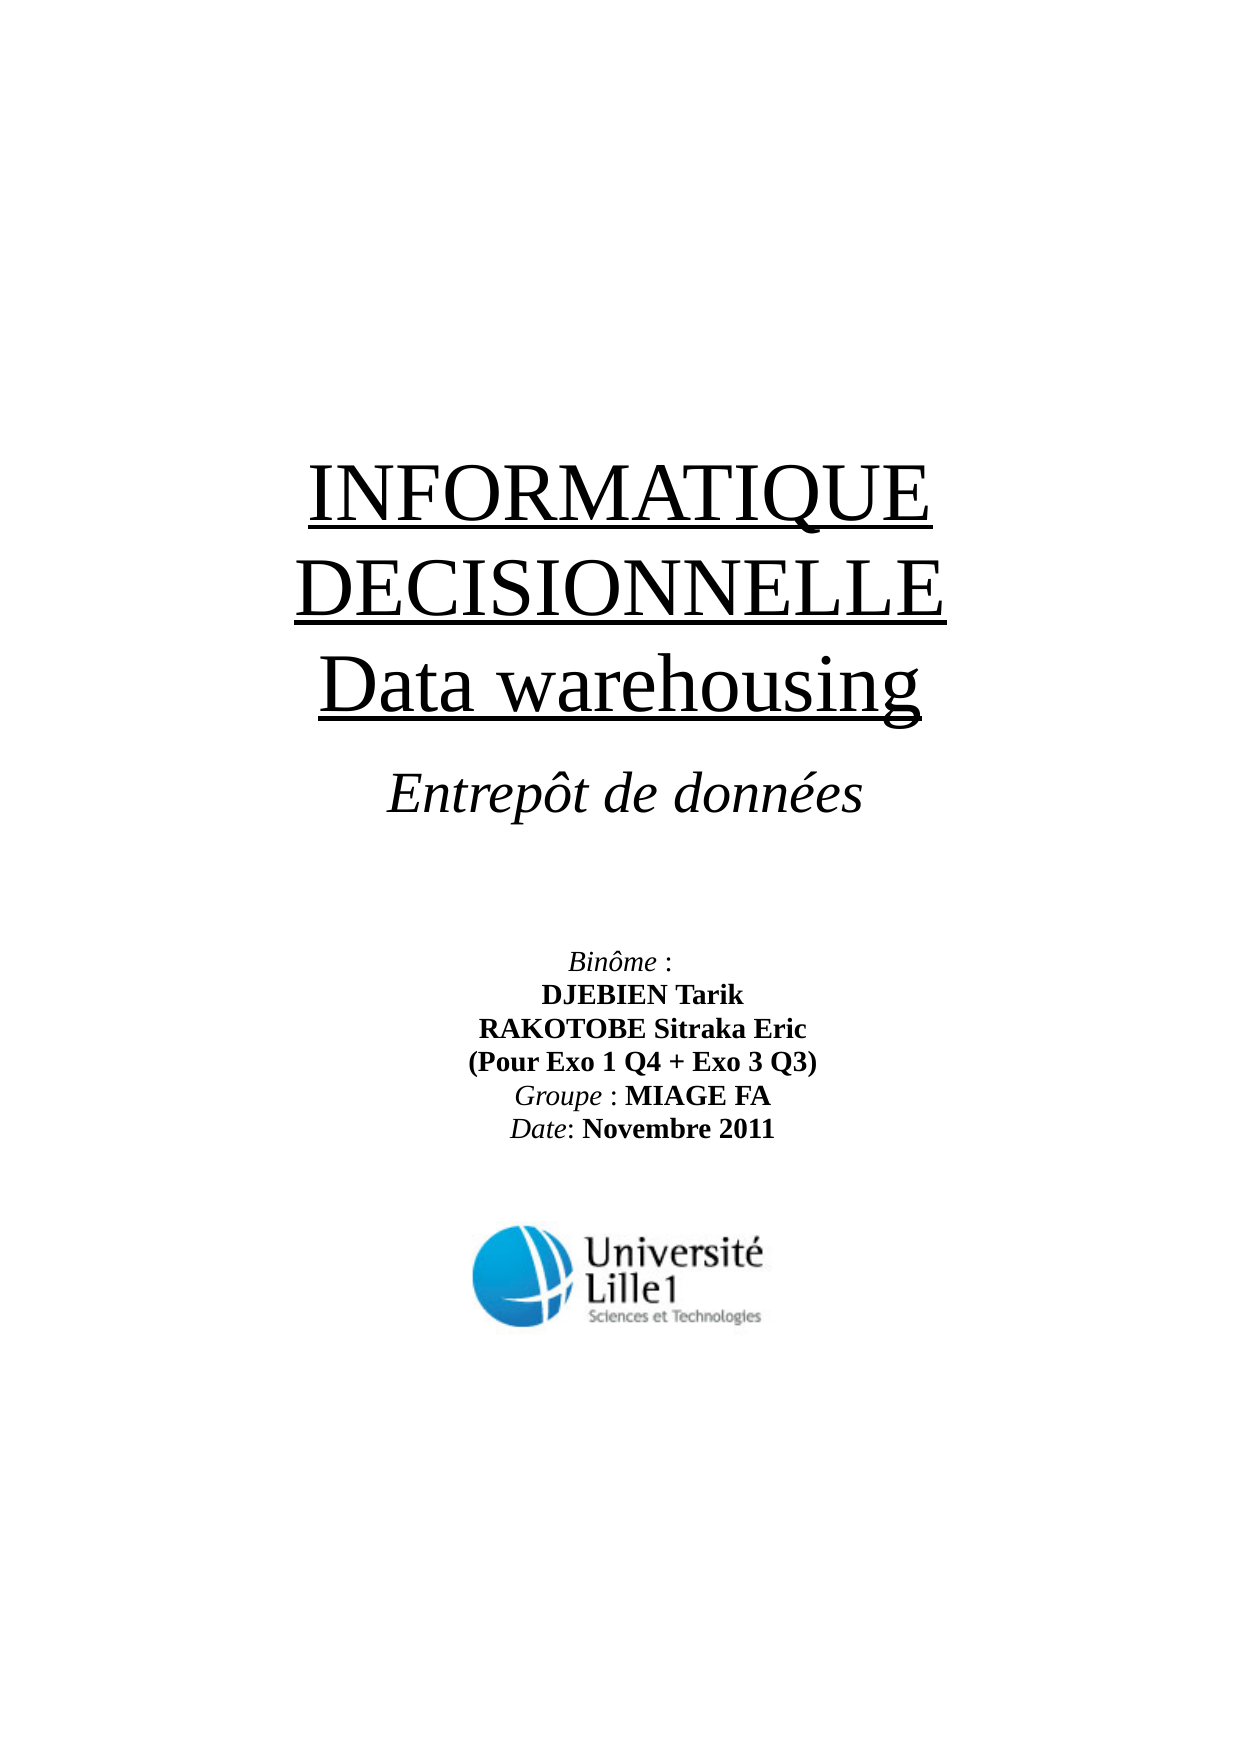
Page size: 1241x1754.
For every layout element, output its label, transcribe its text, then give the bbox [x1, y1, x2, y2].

text INFORMATIQUE DECISIONNELLE Data warehousing [118, 442, 1122, 730]
text Entrepôt de données [118, 730, 1122, 826]
picture [459, 1209, 794, 1335]
subtitle Binôme : DJEBIEN Tarik RAKOTOBE Sitraka Eric (Pour Exo 1 Q4 + Exo 3 Q3) Groupe : MIAGE FA Date: Novembre 2011 [118, 944, 1122, 1145]
